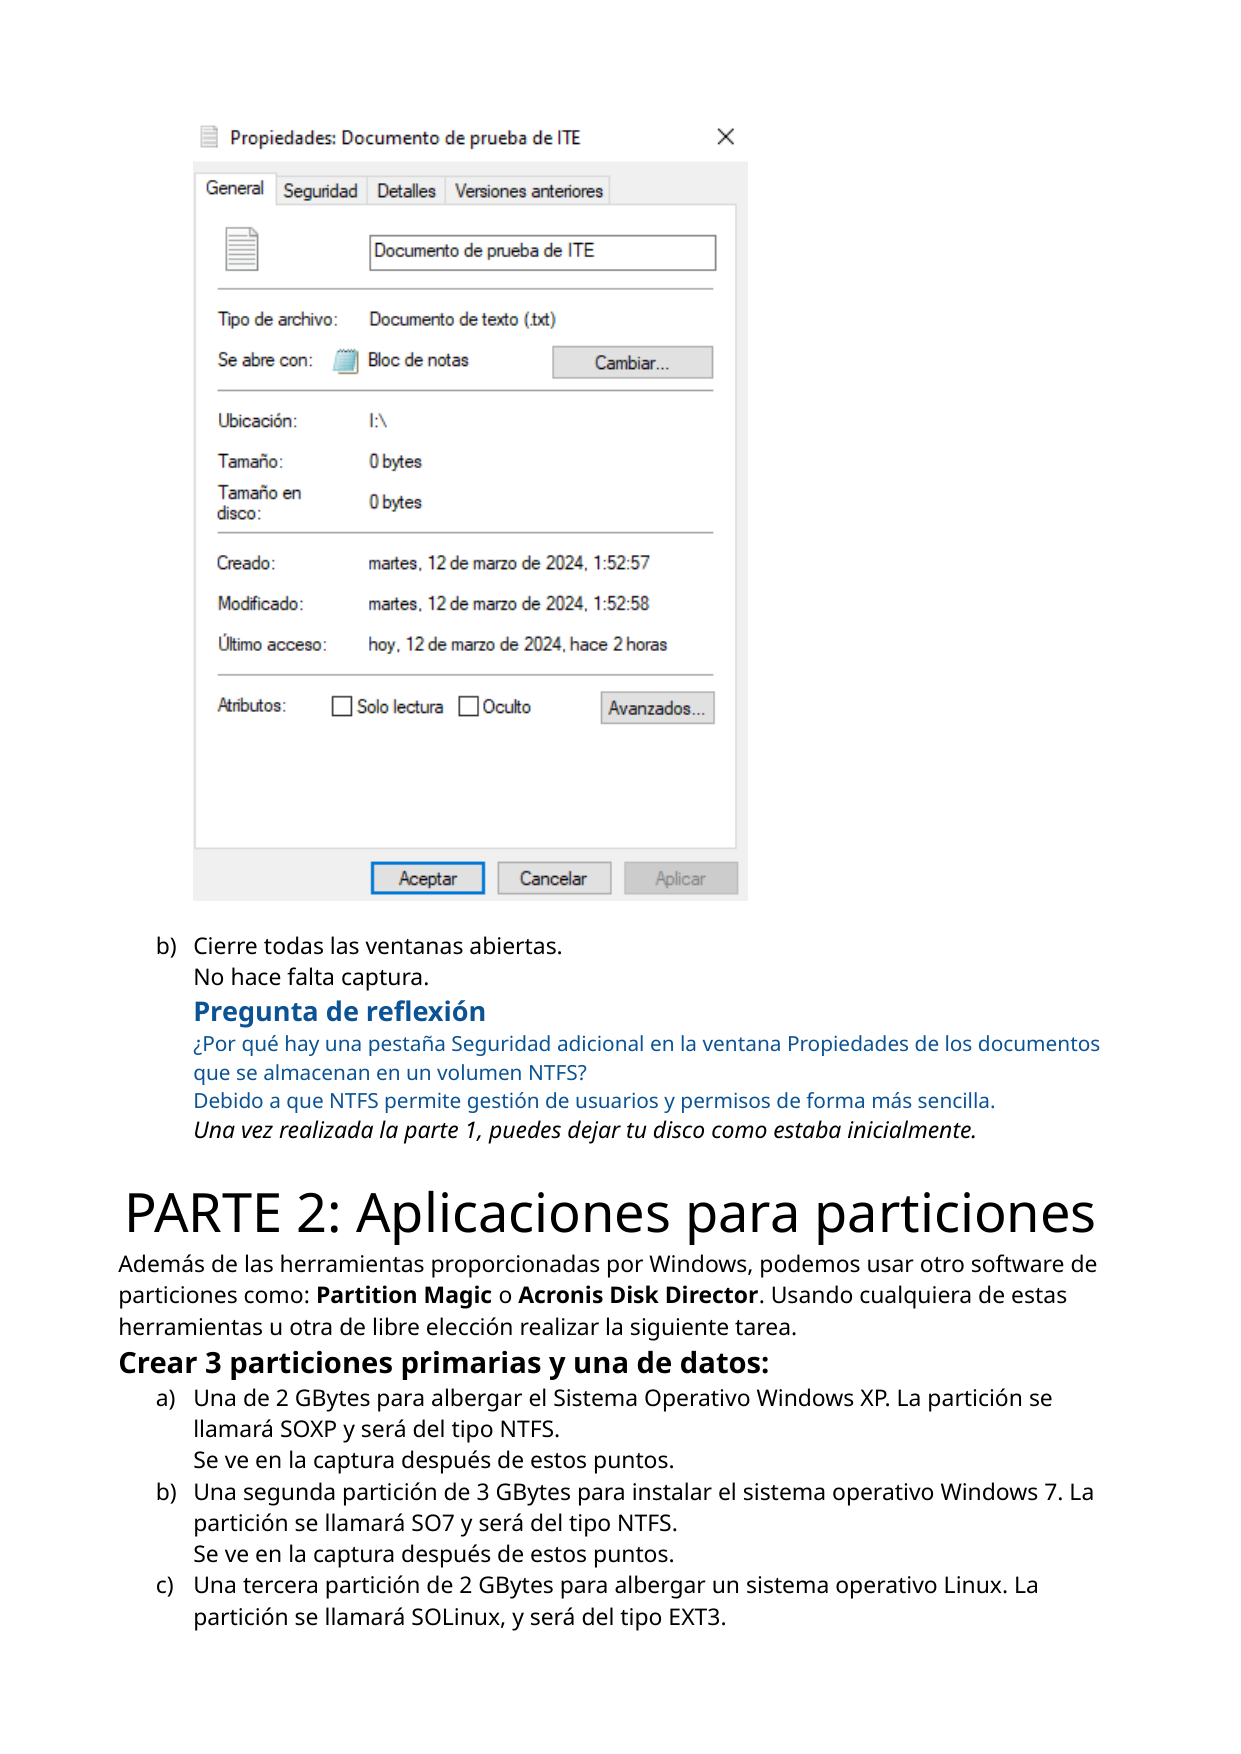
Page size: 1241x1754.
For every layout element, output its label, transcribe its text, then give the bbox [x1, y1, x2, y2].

list Cierre todas las ventanas abiertas. [156, 930, 1122, 961]
list Debido a que NTFS permite gestión de usuarios y permisos de forma más sencilla. [156, 1086, 1122, 1114]
list Se ve en la captura después de estos puntos. [156, 1444, 1122, 1475]
list Se ve en la captura después de estos puntos. [156, 1538, 1122, 1569]
picture [193, 118, 748, 901]
text Crear 3 particiones primarias y una de datos: [118, 1342, 1122, 1382]
list Una segunda partición de 3 GBytes para instalar el sistema operativo Windows 7. La partición se llamará SO7 y será del tipo NTFS. [156, 1475, 1122, 1538]
list Una de 2 GBytes para albergar el Sistema Operativo Windows XP. La partición se llamará SOXP y será del tipo NTFS. [156, 1382, 1122, 1444]
text PARTE 2: Aplicaciones para particiones [118, 1174, 1122, 1248]
list No hace falta captura. [156, 961, 1122, 992]
text Además de las herramientas proporcionadas por Windows, podemos usar otro software de particiones como: Partition Magic o Acronis Disk Director. Usando cualquiera de estas herramientas u otra de libre elección realizar la siguiente tarea. [118, 1248, 1122, 1342]
list Una vez realizada la parte 1, puedes dejar tu disco como estaba inicialmente. [156, 1114, 1122, 1146]
list ¿Por qué hay una pestaña Seguridad adicional en la ventana Propiedades de los documentos que se almacenan en un volumen NTFS? [156, 1029, 1122, 1086]
list Pregunta de reflexión [156, 992, 1122, 1029]
list Una tercera partición de 2 GBytes para albergar un sistema operativo Linux. La partición se llamará SOLinux, y será del tipo EXT3. [156, 1569, 1122, 1632]
